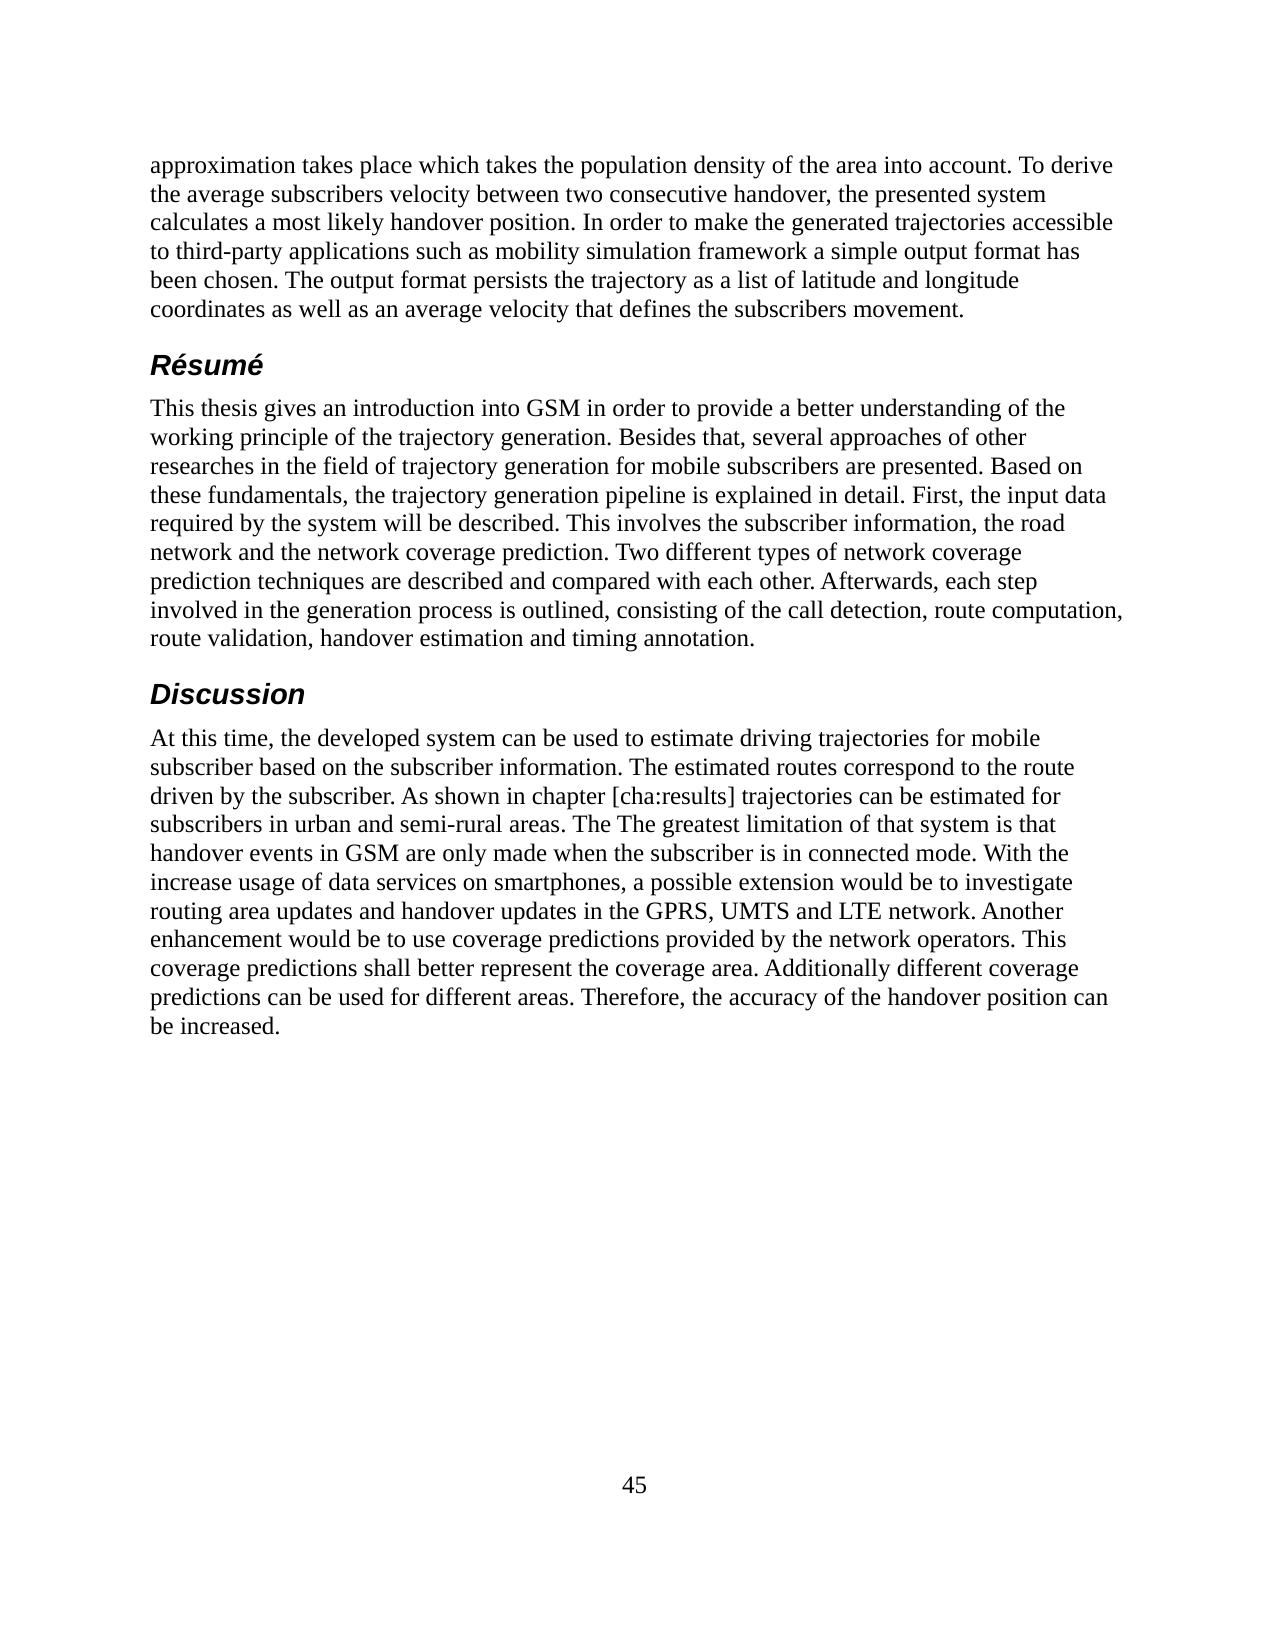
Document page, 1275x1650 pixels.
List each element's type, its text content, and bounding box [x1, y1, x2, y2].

subtitle Discussion [150, 677, 1125, 711]
text At this time, the developed system can be used to estimate driving trajectories for mobile subscriber based on the subscriber information. The estimated routes correspond to the route driven by the subscriber. As shown in chapter [cha:results] trajectories can be estimated for subscribers in urban and semi-rural areas. The The greatest limitation of that system is that handover events in GSM are only made when the subscriber is in connected mode. With the increase usage of data services on smartphones, a possible extension would be to investigate routing area updates and handover updates in the GPRS, UMTS and LTE network. Another enhancement would be to use coverage predictions provided by the network operators. This coverage predictions shall better represent the coverage area. Additionally different coverage predictions can be used for different areas. Therefore, the accuracy of the handover position can be increased. [150, 723, 1125, 1039]
text approximation takes place which takes the population density of the area into account. To derive the average subscribers velocity between two consecutive handover, the presented system calculates a most likely handover position. In order to make the generated trajectories accessible to third-party applications such as mobility simulation framework a simple output format has been chosen. The output format persists the trajectory as a list of latitude and longitude coordinates as well as an average velocity that defines the subscribers movement. [150, 150, 1125, 322]
text This thesis gives an introduction into GSM in order to provide a better understanding of the working principle of the trajectory generation. Besides that, several approaches of other researches in the field of trajectory generation for mobile subscribers are presented. Based on these fundamentals, the trajectory generation pipeline is explained in detail. First, the input data required by the system will be described. This involves the subscriber information, the road network and the network coverage prediction. Two different types of network coverage prediction techniques are described and compared with each other. Afterwards, each step involved in the generation process is outlined, consisting of the call detection, route computation, route validation, handover estimation and timing annotation. [150, 393, 1125, 652]
subtitle Résumé [150, 347, 1125, 381]
